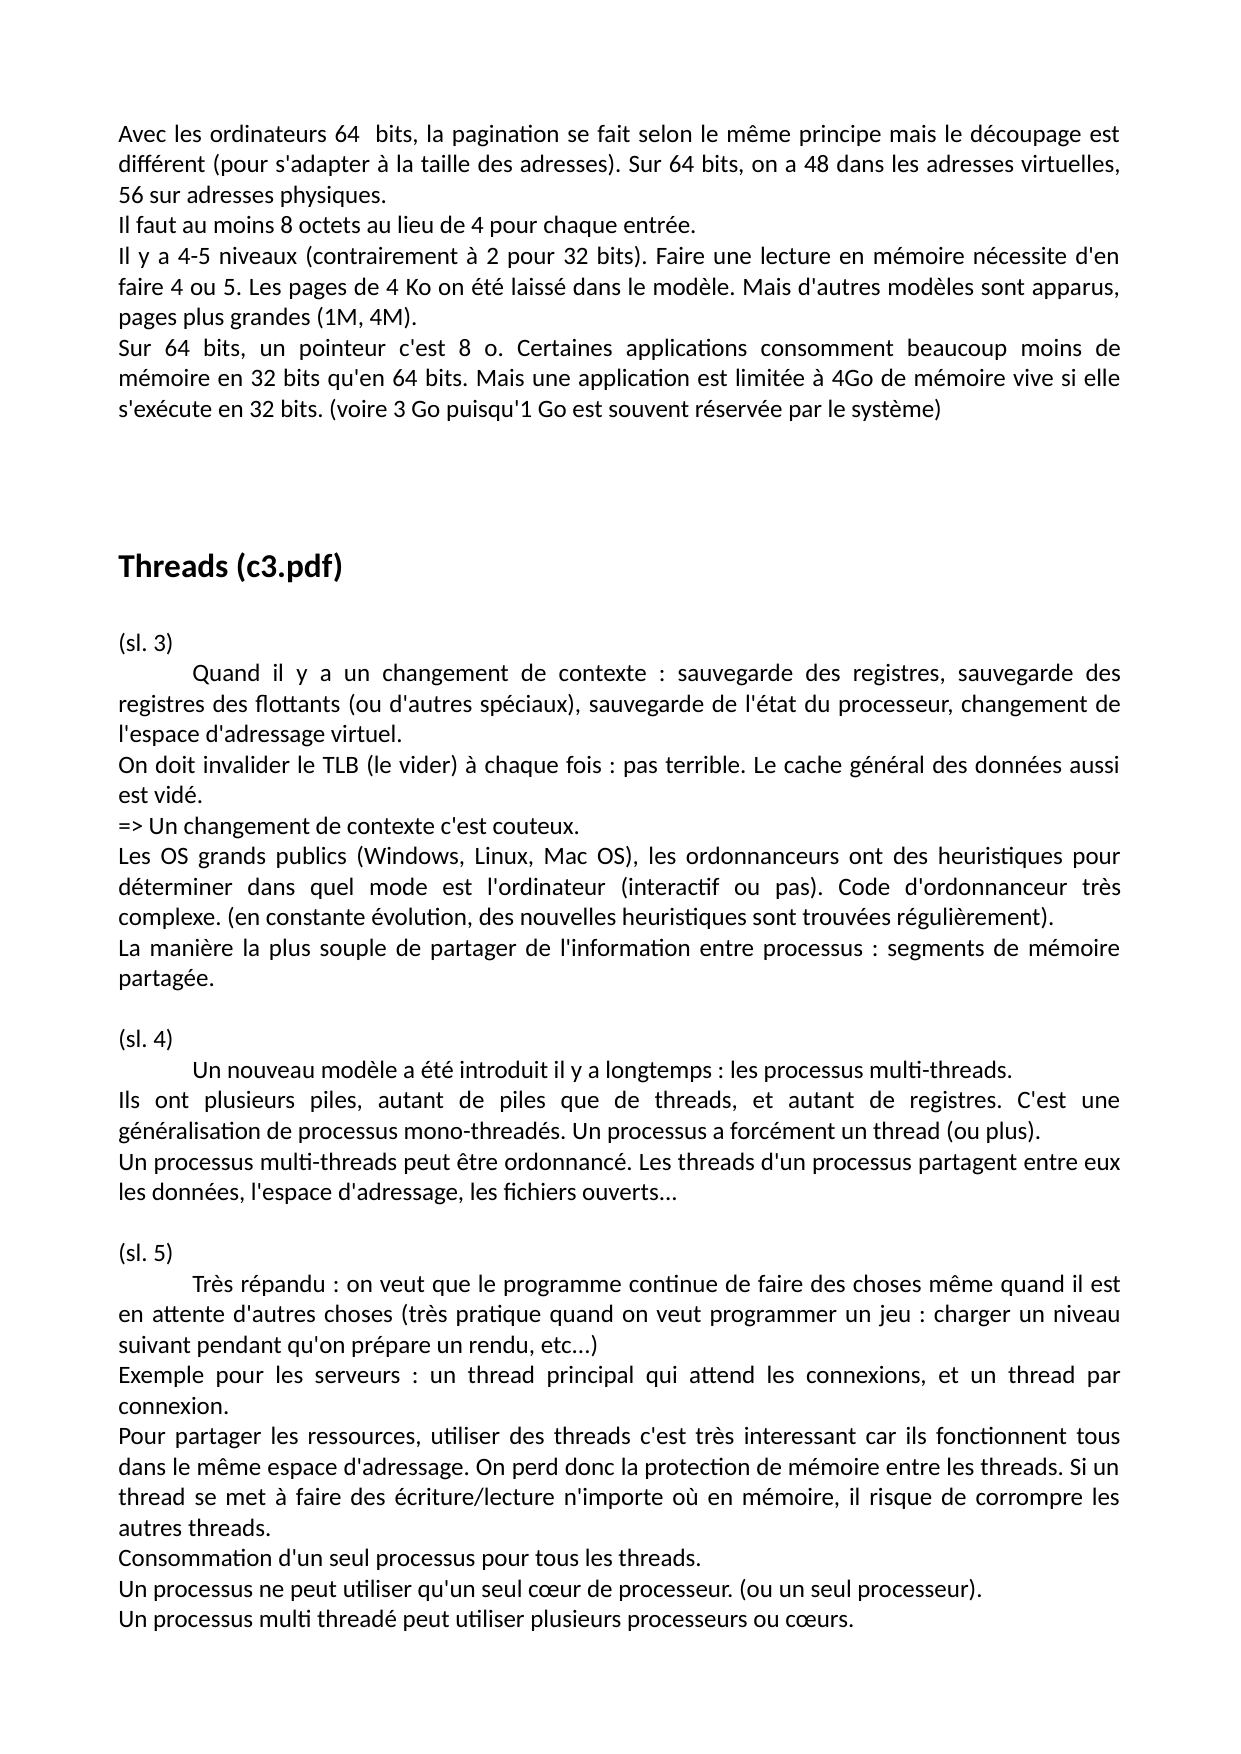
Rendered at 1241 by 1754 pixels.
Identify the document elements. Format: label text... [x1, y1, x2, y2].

text Les OS grands publics (Windows, Linux, Mac OS), les ordonnanceurs ont des heuristiques pour déterminer dans quel mode est l'ordinateur (interactif ou pas). Code d'ordonnanceur très complexe. (en constante évolution, des nouvelles heuristiques sont trouvées régulièrement). [118, 841, 1122, 932]
text Threads (c3.pdf) [118, 545, 1122, 586]
text Quand il y a un changement de contexte : sauvegarde des registres, sauvegarde des registres des flottants (ou d'autres spéciaux), sauvegarde de l'état du processeur, changement de l'espace d'adressage virtuel. [118, 657, 1122, 749]
text Un nouveau modèle a été introduit il y a longtemps : les processus multi-threads. [118, 1054, 1122, 1085]
text (sl. 4) [118, 1024, 1122, 1054]
text Avec les ordinateurs 64 bits, la pagination se fait selon le même principe mais le découpage est différent (pour s'adapter à la taille des adresses). Sur 64 bits, on a 48 dans les adresses virtuelles, 56 sur adresses physiques. [118, 118, 1122, 210]
text Exemple pour les serveurs : un thread principal qui attend les connexions, et un thread par connexion. [118, 1359, 1122, 1420]
text Un processus multi threadé peut utiliser plusieurs processeurs ou cœurs. [118, 1603, 1122, 1634]
text Un processus ne peut utiliser qu'un seul cœur de processeur. (ou un seul processeur). [118, 1573, 1122, 1603]
text Il y a 4-5 niveaux (contrairement à 2 pour 32 bits). Faire une lecture en mémoire nécessite d'en faire 4 ou 5. Les pages de 4 Ko on été laissé dans le modèle. Mais d'autres modèles sont apparus, pages plus grandes (1M, 4M). [118, 240, 1122, 332]
text (sl. 5) [118, 1237, 1122, 1268]
text Ils ont plusieurs piles, autant de piles que de threads, et autant de registres. C'est une généralisation de processus mono-threadés. Un processus a forcément un thread (ou plus). [118, 1085, 1122, 1146]
text Consommation d'un seul processus pour tous les threads. [118, 1542, 1122, 1573]
text Sur 64 bits, un pointeur c'est 8 o. Certaines applications consomment beaucoup moins de mémoire en 32 bits qu'en 64 bits. Mais une application est limitée à 4Go de mémoire vive si elle s'exécute en 32 bits. (voire 3 Go puisqu'1 Go est souvent réservée par le système) [118, 332, 1122, 423]
text La manière la plus souple de partager de l'information entre processus : segments de mémoire partagée. [118, 932, 1122, 993]
text Très répandu : on veut que le programme continue de faire des choses même quand il est en attente d'autres choses (très pratique quand on veut programmer un jeu : charger un niveau suivant pendant qu'on prépare un rendu, etc...) [118, 1268, 1122, 1359]
text => Un changement de contexte c'est couteux. [118, 810, 1122, 841]
text Un processus multi-threads peut être ordonnancé. Les threads d'un processus partagent entre eux les données, l'espace d'adressage, les fichiers ouverts... [118, 1146, 1122, 1207]
text Pour partager les ressources, utiliser des threads c'est très interessant car ils fonctionnent tous dans le même espace d'adressage. On perd donc la protection de mémoire entre les threads. Si un thread se met à faire des écriture/lecture n'importe où en mémoire, il risque de corrompre les autres threads. [118, 1420, 1122, 1542]
text Il faut au moins 8 octets au lieu de 4 pour chaque entrée. [118, 210, 1122, 240]
text On doit invalider le TLB (le vider) à chaque fois : pas terrible. Le cache général des données aussi est vidé. [118, 749, 1122, 810]
text (sl. 3) [118, 627, 1122, 657]
